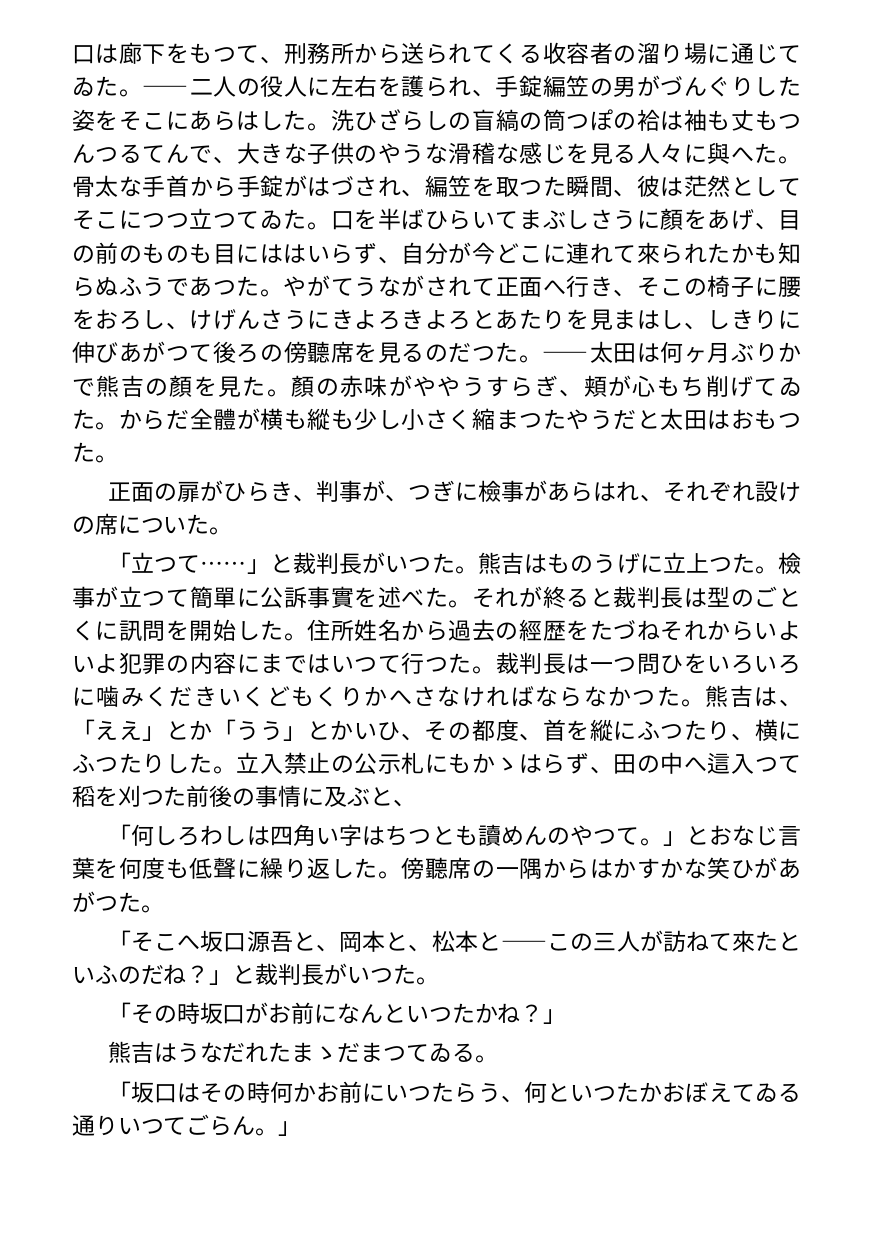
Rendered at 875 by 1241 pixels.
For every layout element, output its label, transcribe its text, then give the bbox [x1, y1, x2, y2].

text 「何しろわしは四角い字はちつとも讀めんのやつて。」とおなじ言葉を何度も低聲に繰り返した。傍聽席の一隅からはかすかな笑ひがあがつた。 [72, 818, 802, 918]
text 熊吉はうなだれたまゝだまつてゐる。 [72, 1035, 802, 1068]
text 「その時坂口がお前になんといつたかね？」 [72, 996, 802, 1029]
text 口は廊下をもつて、刑務所から送られてくる收容者の溜り場に通じてゐた。――二人の役人に左右を護られ、手錠編笠の男がづんぐりした姿をそこにあらはした。洗ひざらしの盲縞の筒つぽの袷は袖も丈もつんつるてんで、大きな子供のやうな滑稽な感じを見る人々に與へた。骨太な手首から手錠がはづされ、編笠を取つた瞬間、彼は茫然としてそこにつつ立つてゐた。口を半ばひらいてまぶしさうに顏をあげ、目の前のものも目にははいらず、自分が今どこに連れて來られたかも知らぬふうであつた。やがてうながされて正面へ行き、そこの椅子に腰をおろし、けげんさうにきよろきよろとあたりを見まはし、しきりに伸びあがつて後ろの傍聽席を見るのだつた。――太田は何ヶ月ぶりかで熊吉の顏を見た。顏の赤味がややうすらぎ、頬が心もち削げてゐた。からだ全體が横も縱も少し小さく縮まつたやうだと太田はおもつた。 [72, 36, 802, 468]
text 「立つて……」と裁判長がいつた。熊吉はものうげに立上つた。檢事が立つて簡單に公訴事實を述べた。それが終ると裁判長は型のごとくに訊問を開始した。住所姓名から過去の經歴をたづねそれからいよいよ犯罪の内容にまではいつて行つた。裁判長は一つ問ひをいろいろに噛みくだきいくどもくりかへさなければならなかつた。熊吉は、「ええ」とか「うう」とかいひ、その都度、首を縱にふつたり、横にふつたりした。立入禁止の公示札にもかゝはらず、田の中へ這入つて稻を刈つた前後の事情に及ぶと、 [72, 546, 802, 812]
text 正面の扉がひらき、判事が、つぎに檢事があらはれ、それぞれ設けの席についた。 [72, 474, 802, 540]
text 「そこへ坂口源吾と、岡本と、松本と――この三人が訪ねて來たといふのだね？」と裁判長がいつた。 [72, 924, 802, 990]
text 「坂口はその時何かお前にいつたらう、何といつたかおぼえてゐる通りいつてごらん。」 [72, 1074, 802, 1141]
